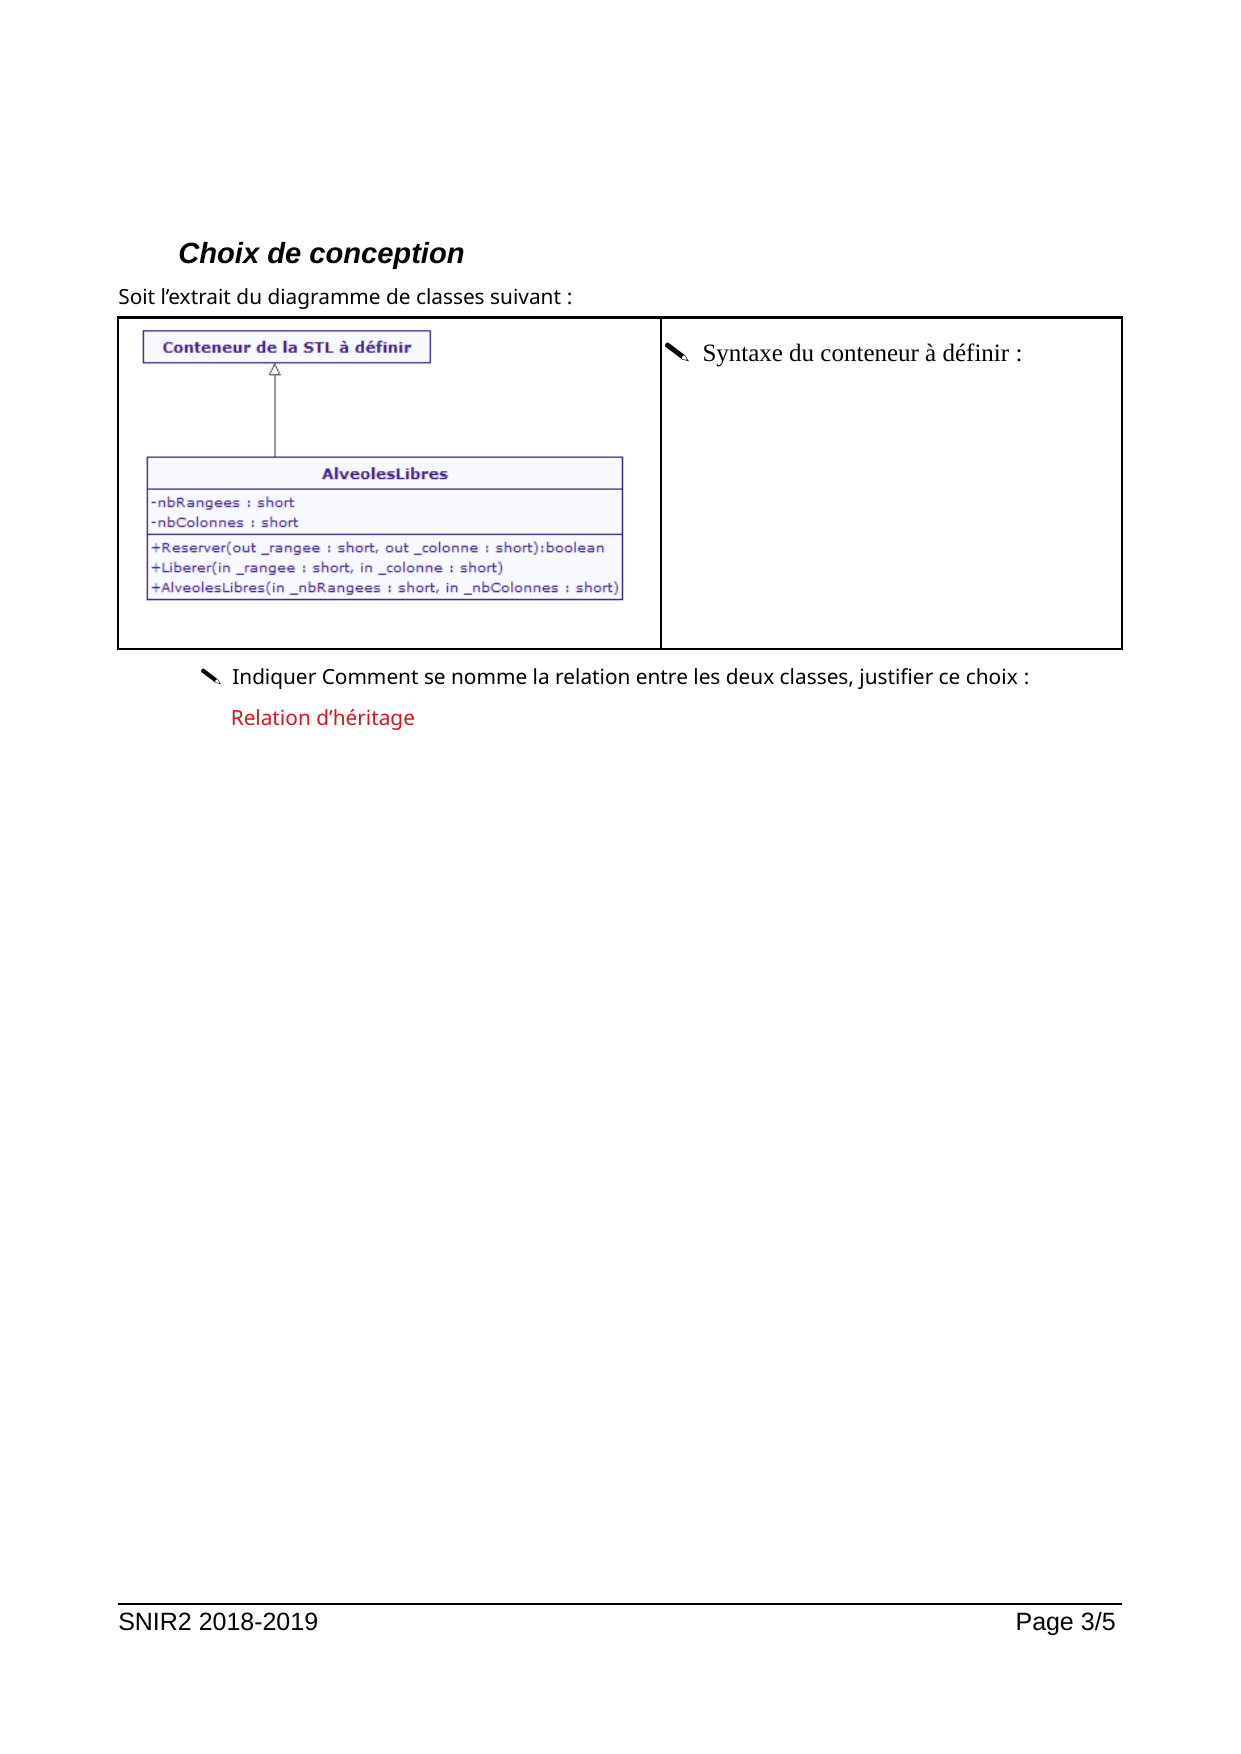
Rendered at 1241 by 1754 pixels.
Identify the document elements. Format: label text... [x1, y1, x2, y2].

table_header [119, 319, 660, 648]
table_header ! Syntaxe du conteneur à définir : [662, 319, 1121, 648]
text Soit l’extrait du diagramme de classes suivant : [118, 282, 1122, 311]
text ! Indiquer Comment se nomme la relation entre les deux classes, justifier ce choix : [200, 662, 1122, 691]
subtitle Choix de conception [118, 236, 1122, 269]
text Relation d’héritage [231, 703, 1122, 732]
